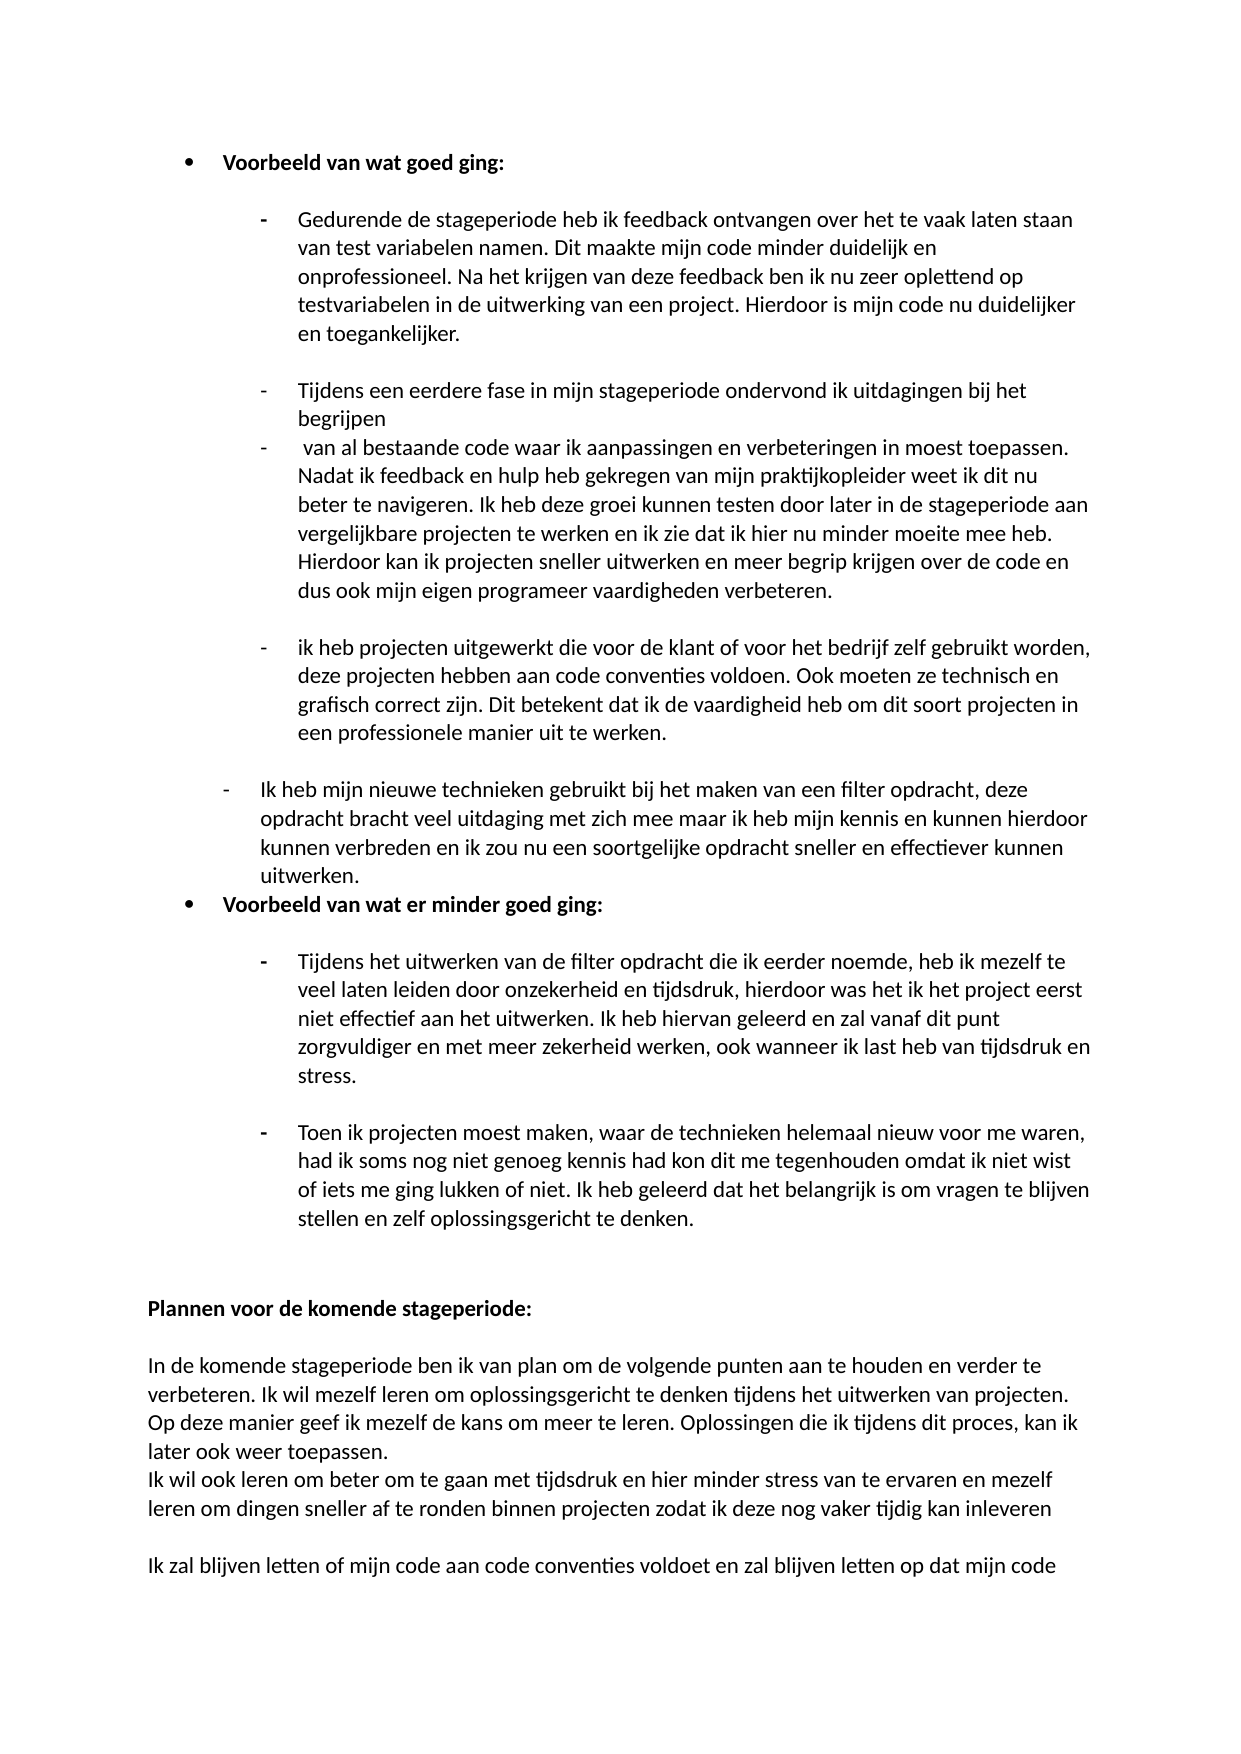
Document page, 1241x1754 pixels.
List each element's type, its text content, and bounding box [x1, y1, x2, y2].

list Toen ik projecten moest maken, waar de technieken helemaal nieuw voor me waren, had ik soms nog niet genoeg kennis had kon dit me tegenhouden omdat ik niet wist of iets me ging lukken of niet. Ik heb geleerd dat het belangrijk is om vragen te blijven stellen en zelf oplossingsgericht te denken. [260, 1118, 1093, 1232]
list van al bestaande code waar ik aanpassingen en verbeteringen in moest toepassen. Nadat ik feedback en hulp heb gekregen van mijn praktijkopleider weet ik dit nu beter te navigeren. Ik heb deze groei kunnen testen door later in de stageperiode aan vergelijkbare projecten te werken en ik zie dat ik hier nu minder moeite mee heb. Hierdoor kan ik projecten sneller uitwerken en meer begrip krijgen over de code en dus ook mijn eigen programeer vaardigheden verbeteren. [260, 433, 1093, 604]
list Tijdens het uitwerken van de filter opdracht die ik eerder noemde, heb ik mezelf te veel laten leiden door onzekerheid en tijdsdruk, hierdoor was het ik het project eerst niet effectief aan het uitwerken. Ik heb hiervan geleerd en zal vanaf dit punt zorgvuldiger en met meer zekerheid werken, ook wanneer ik last heb van tijdsdruk en stress. [260, 947, 1093, 1089]
list Gedurende de stageperiode heb ik feedback ontvangen over het te vaak laten staan van test variabelen namen. Dit maakte mijn code minder duidelijk en onprofessioneel. Na het krijgen van deze feedback ben ik nu zeer oplettend op testvariabelen in de uitwerking van een project. Hierdoor is mijn code nu duidelijker en toegankelijker. [260, 205, 1093, 347]
list Voorbeeld van wat er minder goed ging: [185, 890, 1093, 946]
list Ik heb mijn nieuwe technieken gebruikt bij het maken van een filter opdracht, deze opdracht bracht veel uitdaging met zich mee maar ik heb mijn kennis en kunnen hierdoor kunnen verbreden en ik zou nu een soortgelijke opdracht sneller en effectiever kunnen uitwerken. [223, 776, 1093, 889]
list ik heb projecten uitgewerkt die voor de klant of voor het bedrijf zelf gebruikt worden, deze projecten hebben aan code conventies voldoen. Ook moeten ze technisch en grafisch correct zijn. Dit betekent dat ik de vaardigheid heb om dit soort projecten in een professionele manier uit te werken. [260, 633, 1093, 746]
list Voorbeeld van wat goed ging: [185, 148, 1093, 176]
text Plannen voor de komende stageperiode: In de komende stageperiode ben ik van plan om de volgende punten aan te houden en verder te verbeteren. Ik wil mezelf leren om oplossingsgericht te denken tijdens het uitwerken van projecten. Op deze manier geef ik mezelf de kans om meer te leren. Oplossingen die ik tijdens dit proces, kan ik later ook weer toepassen. Ik wil ook leren om beter om te gaan met tijdsdruk en hier minder stress van te ervaren en mezelf leren om dingen sneller af te ronden binnen projecten zodat ik deze nog vaker tijdig kan inleveren Ik zal blijven letten of mijn code aan code conventies voldoet en zal blijven letten op dat mijn code [148, 1294, 1093, 1579]
list Tijdens een eerdere fase in mijn stageperiode ondervond ik uitdagingen bij het begrijpen [260, 376, 1093, 432]
